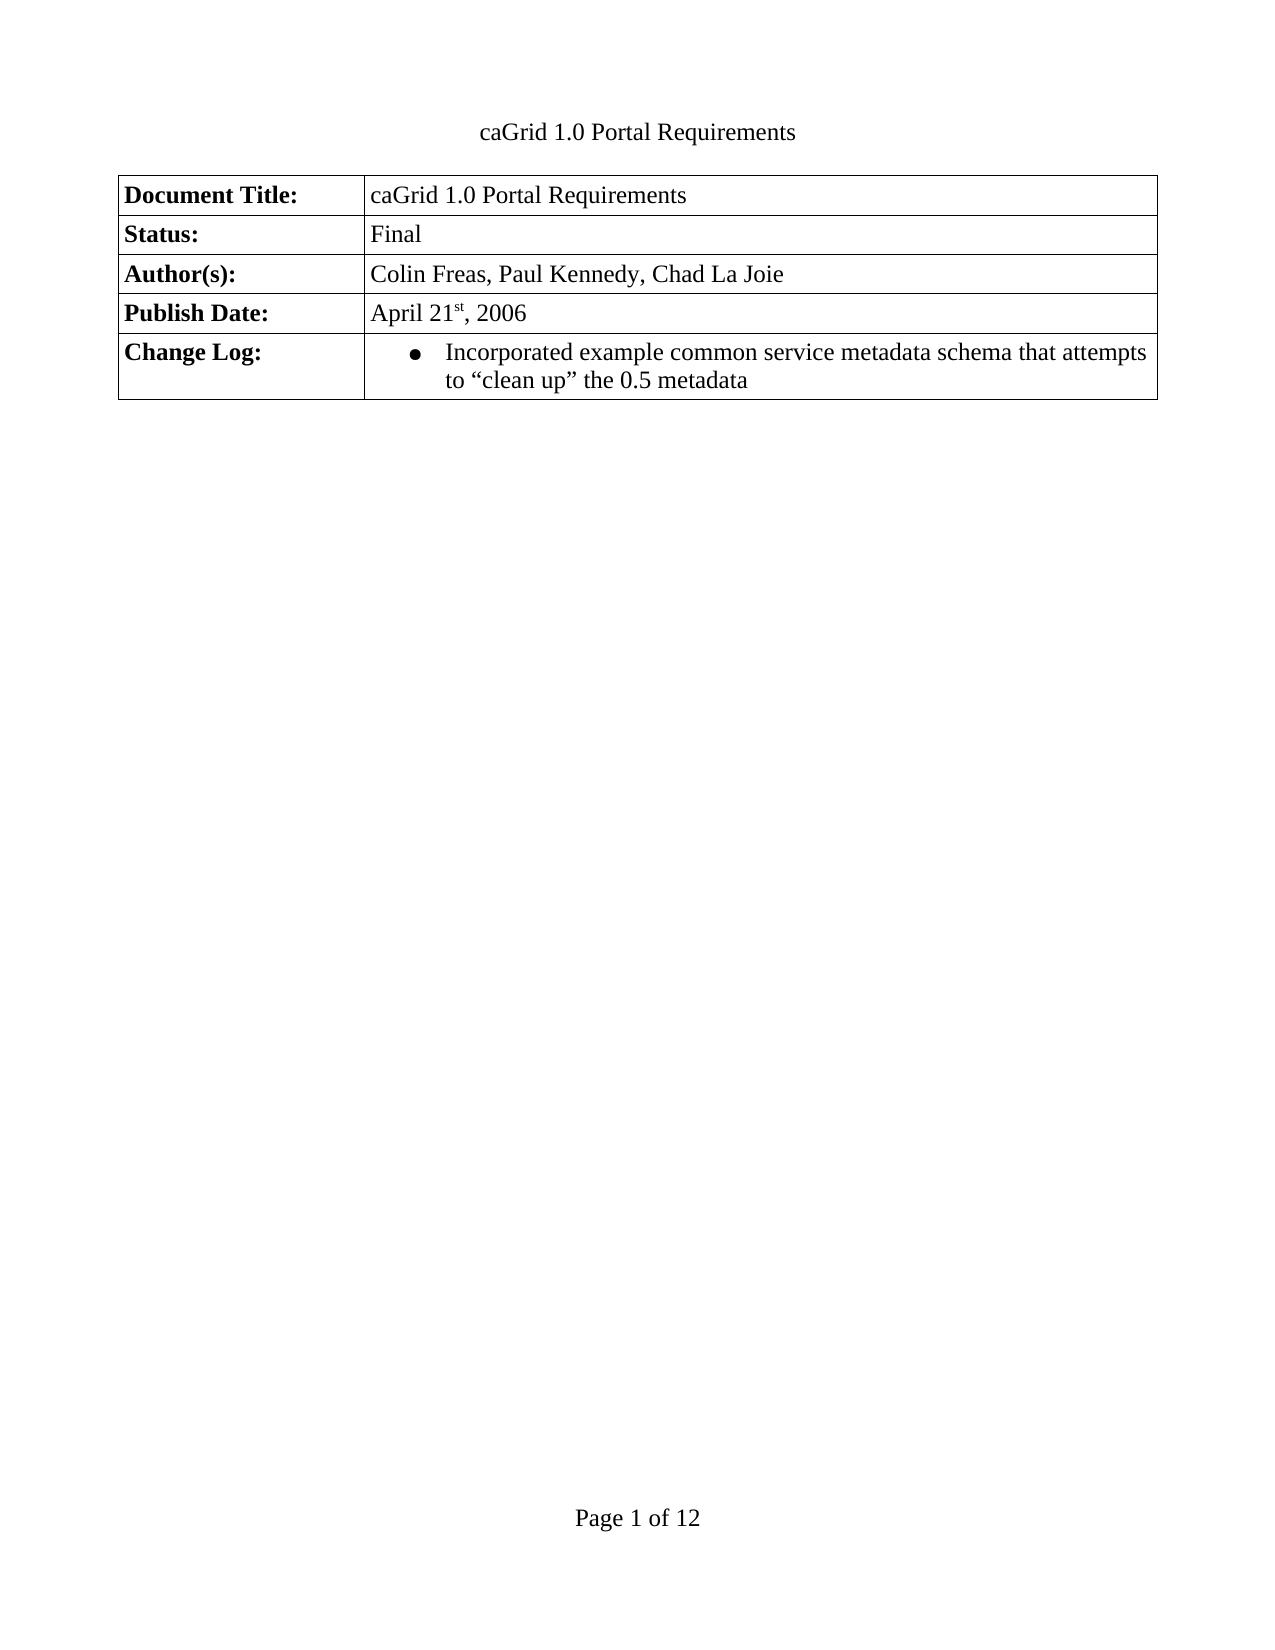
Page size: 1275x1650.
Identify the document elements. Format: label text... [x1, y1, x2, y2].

table_header Document Title: [119, 176, 364, 214]
table_cell Status: [119, 216, 364, 254]
table_cell April 21st, 2006 [365, 294, 1157, 332]
table_cell Incorporated example common service metadata schema that attempts to “clean up” the 0.5 metadata [365, 334, 1157, 399]
table_cell Colin Freas, Paul Kennedy, Chad La Joie [365, 255, 1157, 293]
table_cell Final [365, 216, 1157, 254]
table_cell Change Log: [119, 334, 364, 399]
table_cell Publish Date: [119, 294, 364, 332]
table_header caGrid 1.0 Portal Requirements [365, 176, 1157, 214]
table_cell Author(s): [119, 255, 364, 293]
